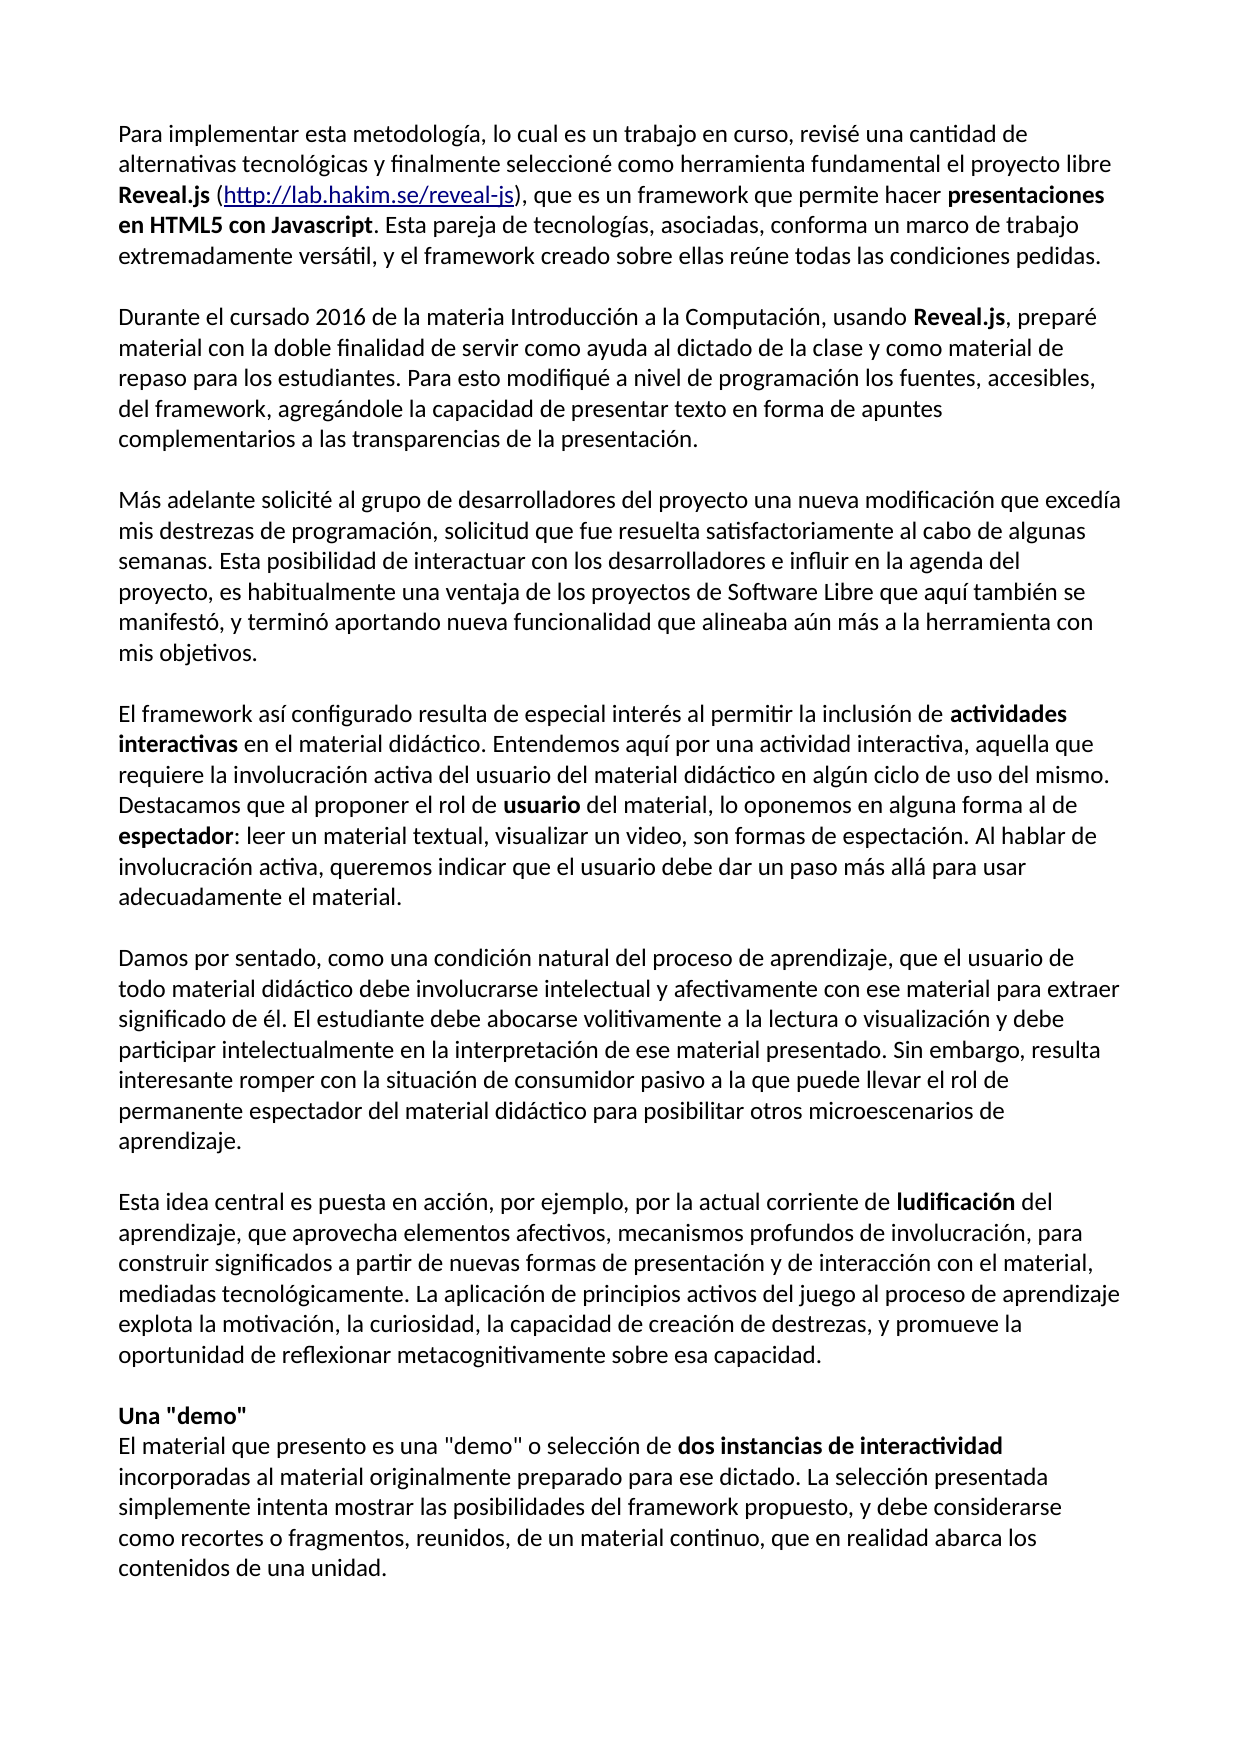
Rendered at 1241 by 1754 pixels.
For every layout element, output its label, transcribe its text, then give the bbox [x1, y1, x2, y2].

text Una "demo" [118, 1400, 1122, 1431]
text Durante el cursado 2016 de la materia Introducción a la Computación, usando Reveal.js, preparé material con la doble finalidad de servir como ayuda al dictado de la clase y como material de repaso para los estudiantes. Para esto modifiqué a nivel de programación los fuentes, accesibles, del framework, agregándole la capacidad de presentar texto en forma de apuntes complementarios a las transparencias de la presentación. [118, 301, 1122, 454]
text Para implementar esta metodología, lo cual es un trabajo en curso, revisé una cantidad de alternativas tecnológicas y finalmente seleccioné como herramienta fundamental el proyecto libre Reveal.js (http://lab.hakim.se/reveal-js), que es un framework que permite hacer presentaciones en HTML5 con Javascript. Esta pareja de tecnologías, asociadas, conforma un marco de trabajo extremadamente versátil, y el framework creado sobre ellas reúne todas las condiciones pedidas. [118, 118, 1122, 271]
text Más adelante solicité al grupo de desarrolladores del proyecto una nueva modificación que excedía mis destrezas de programación, solicitud que fue resuelta satisfactoriamente al cabo de algunas semanas. Esta posibilidad de interactuar con los desarrolladores e influir en la agenda del proyecto, es habitualmente una ventaja de los proyectos de Software Libre que aquí también se manifestó, y terminó aportando nueva funcionalidad que alineaba aún más a la herramienta con mis objetivos. [118, 484, 1122, 667]
text Esta idea central es puesta en acción, por ejemplo, por la actual corriente de ludificación del aprendizaje, que aprovecha elementos afectivos, mecanismos profundos de involucración, para construir significados a partir de nuevas formas de presentación y de interacción con el material, mediadas tecnológicamente. La aplicación de principios activos del juego al proceso de aprendizaje explota la motivación, la curiosidad, la capacidad de creación de destrezas, y promueve la oportunidad de reflexionar metacognitivamente sobre esa capacidad. [118, 1186, 1122, 1369]
text El framework así configurado resulta de especial interés al permitir la inclusión de actividades interactivas en el material didáctico. Entendemos aquí por una actividad interactiva, aquella que requiere la involucración activa del usuario del material didáctico en algún ciclo de uso del mismo. Destacamos que al proponer el rol de usuario del material, lo oponemos en alguna forma al de espectador: leer un material textual, visualizar un video, son formas de espectación. Al hablar de involucración activa, queremos indicar que el usuario debe dar un paso más allá para usar adecuadamente el material. [118, 698, 1122, 912]
text El material que presento es una "demo" o selección de dos instancias de interactividad incorporadas al material originalmente preparado para ese dictado. La selección presentada simplemente intenta mostrar las posibilidades del framework propuesto, y debe considerarse como recortes o fragmentos, reunidos, de un material continuo, que en realidad abarca los contenidos de una unidad. [118, 1431, 1122, 1583]
text Damos por sentado, como una condición natural del proceso de aprendizaje, que el usuario de todo material didáctico debe involucrarse intelectual y afectivamente con ese material para extraer significado de él. El estudiante debe abocarse volitivamente a la lectura o visualización y debe participar intelectualmente en la interpretación de ese material presentado. Sin embargo, resulta interesante romper con la situación de consumidor pasivo a la que puede llevar el rol de permanente espectador del material didáctico para posibilitar otros microescenarios de aprendizaje. [118, 942, 1122, 1156]
